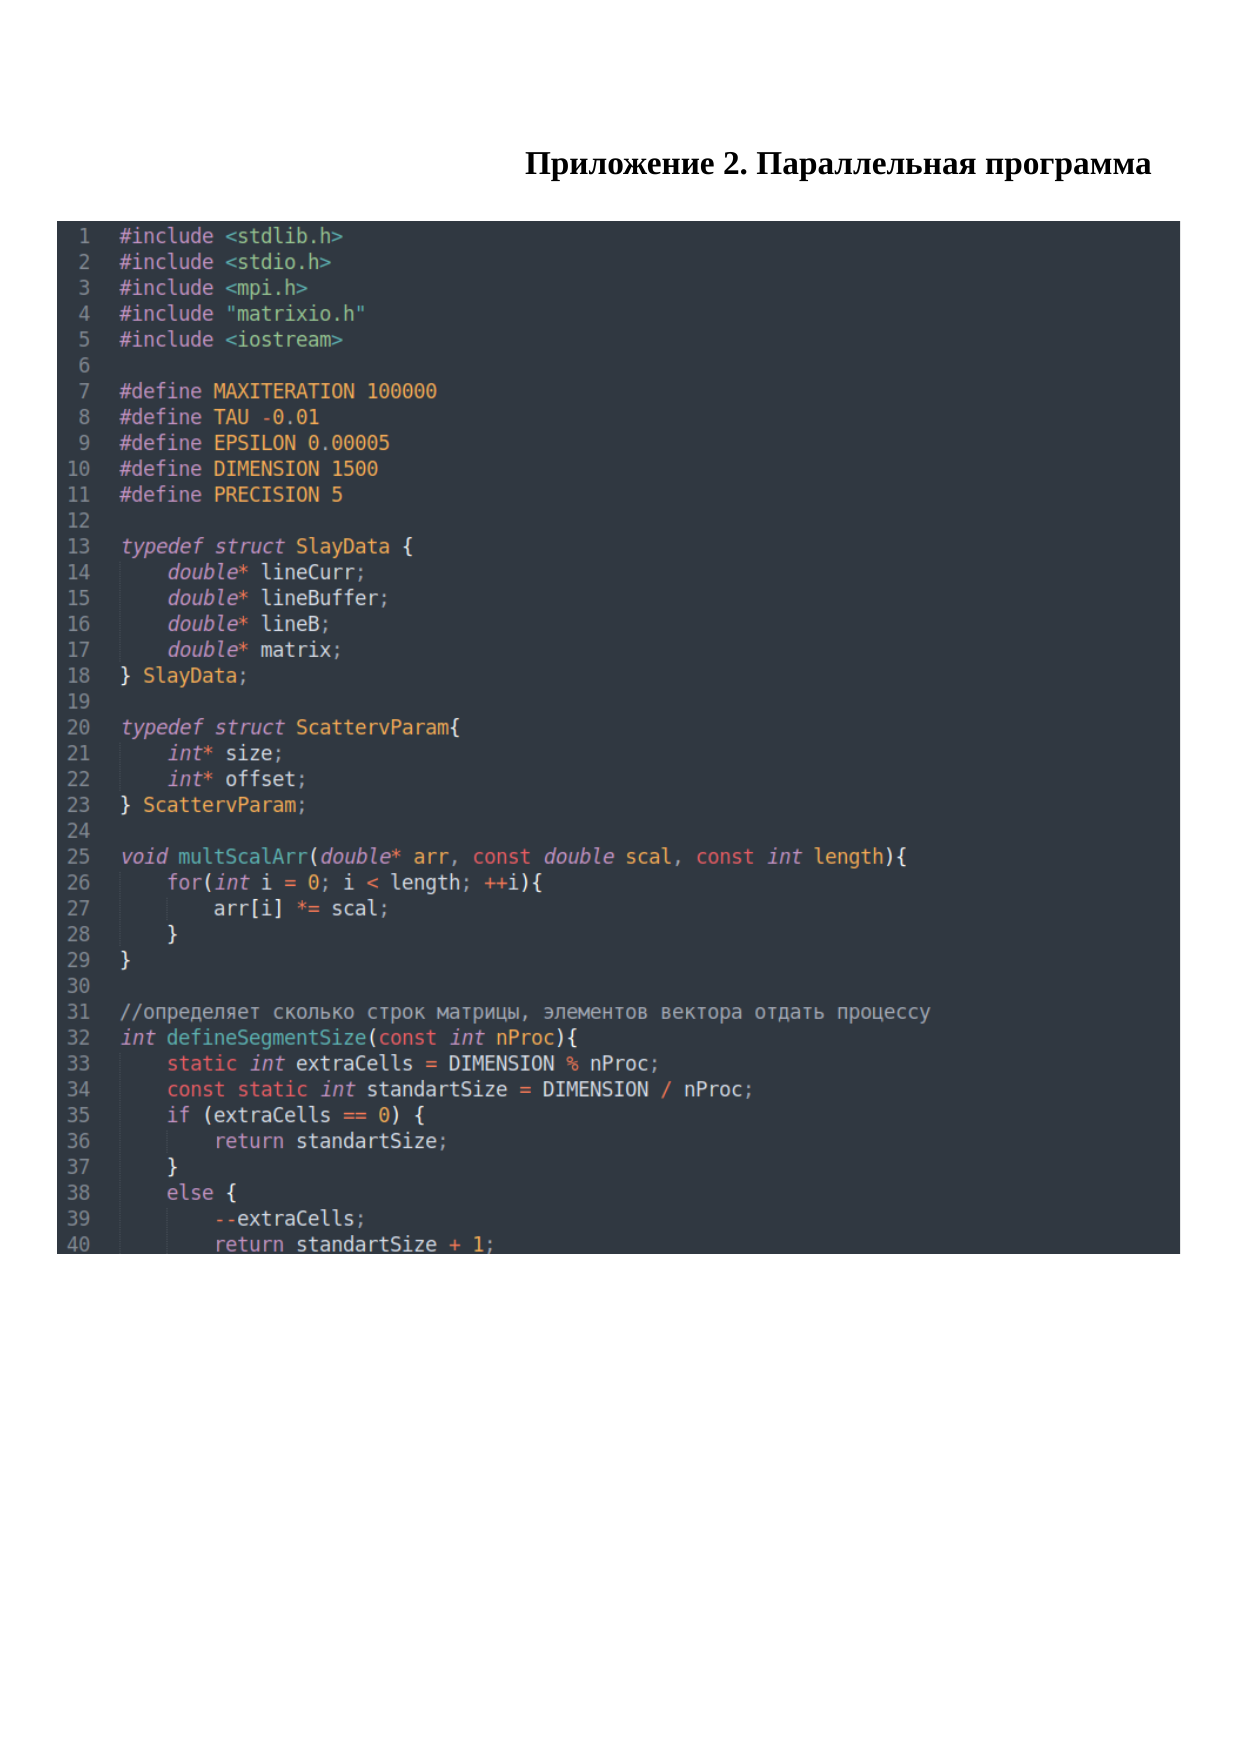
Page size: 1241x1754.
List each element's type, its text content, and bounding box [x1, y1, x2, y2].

picture [57, 221, 1181, 1254]
subtitle Приложение 2. Параллельная программа [177, 143, 1152, 181]
